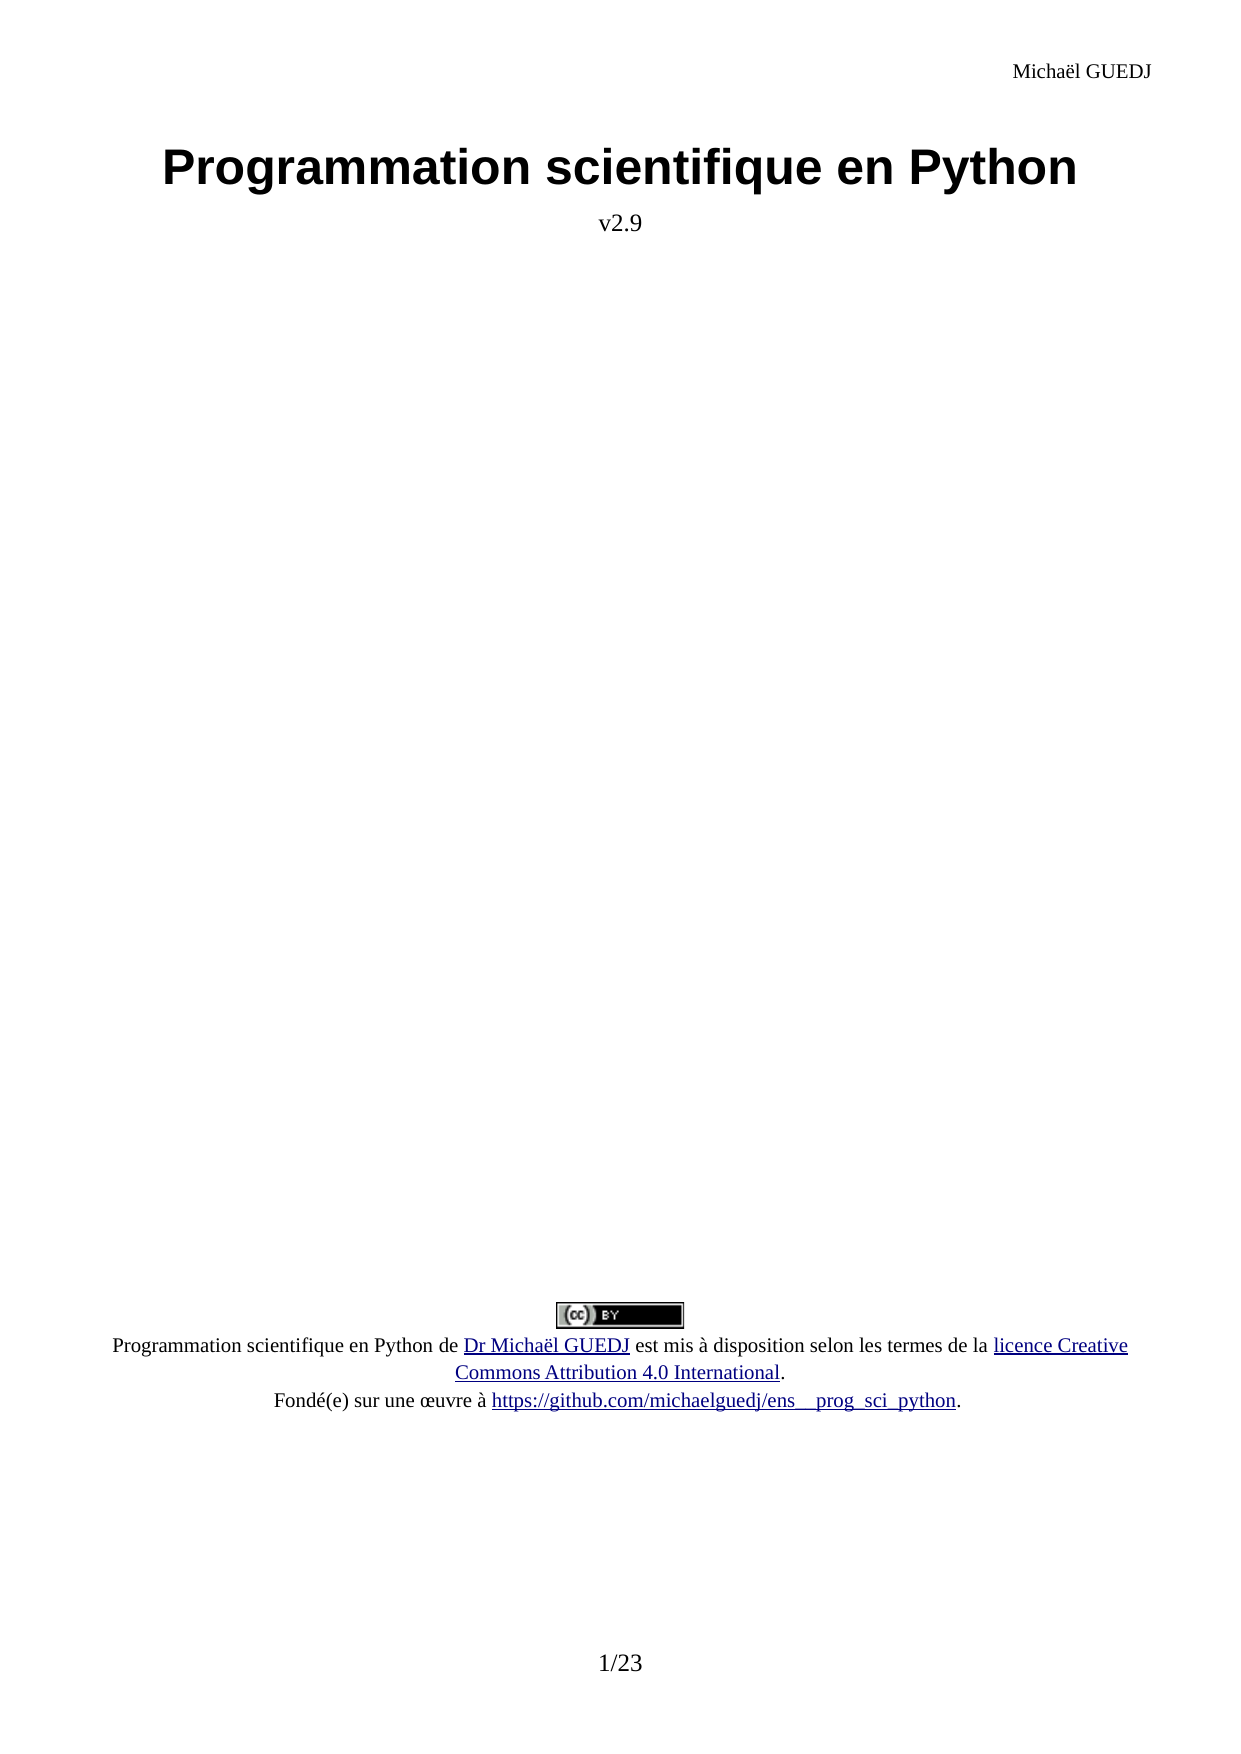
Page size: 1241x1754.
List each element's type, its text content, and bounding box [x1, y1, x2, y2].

text v2.9 [88, 208, 1152, 236]
picture [556, 1302, 685, 1329]
title Programmation scientifique en Python [88, 138, 1152, 195]
text Programmation scientifique en Python de Dr Michaël GUEDJ est mis à disposition selon les termes de la licence Creative Commons Attribution 4.0 International. Fondé(e) sur une œuvre à https://github.com/michaelguedj/ens__prog_sci_python. [88, 1302, 1152, 1412]
